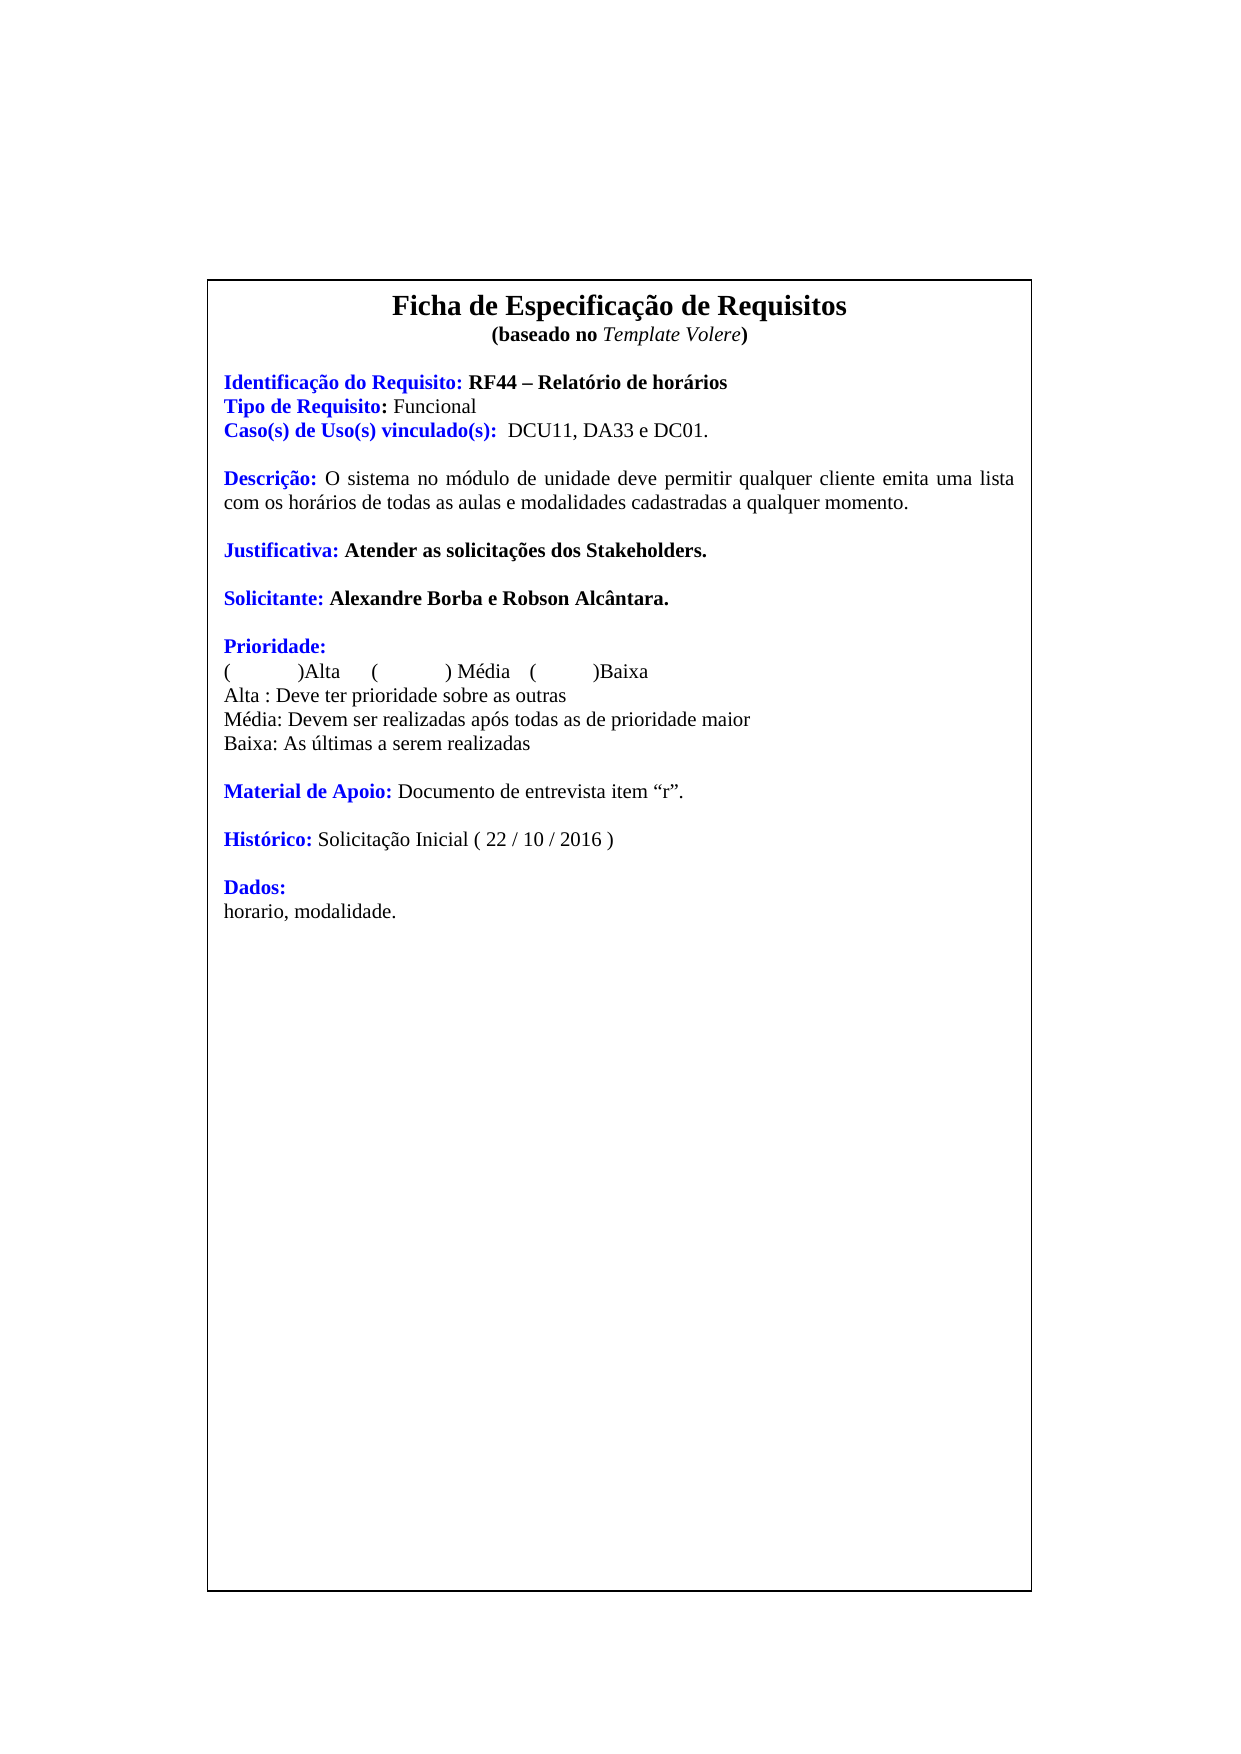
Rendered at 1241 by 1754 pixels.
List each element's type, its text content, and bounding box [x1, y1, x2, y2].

text Média: Devem ser realizadas após todas as de prioridade maior [223, 707, 1016, 731]
text Prioridade: [223, 634, 1016, 658]
text Baixa: As últimas a serem realizadas [223, 731, 1016, 755]
text Histórico: Solicitação Inicial ( 22 / 10 / 2016 ) [223, 827, 1016, 851]
text Dados: [223, 875, 1016, 899]
text Tipo de Requisito: Funcional [223, 394, 1016, 418]
text Caso(s) de Uso(s) vinculado(s): DCU11, DA33 e DC01. [223, 418, 1016, 442]
text Ficha de Especificação de Requisitos [223, 288, 1016, 322]
text Justificativa: Atender as solicitações dos Stakeholders. [223, 538, 1016, 562]
text ( )Alta ( ) Média ( )Baixa [223, 658, 1016, 683]
text Descrição: O sistema no módulo de unidade deve permitir qualquer cliente emita uma lista com os horários de todas as aulas e modalidades cadastradas a qualquer momento. [223, 466, 1016, 514]
text Material de Apoio: Documento de entrevista item “r”. [223, 779, 1016, 803]
text Identificação do Requisito: RF44 – Relatório de horários [223, 370, 1016, 394]
text Solicitante: Alexandre Borba e Robson Alcântara. [223, 586, 1016, 610]
text Alta : Deve ter prioridade sobre as outras [223, 683, 1016, 707]
text (baseado no Template Volere) [223, 322, 1016, 346]
text horario, modalidade. [223, 899, 1016, 923]
